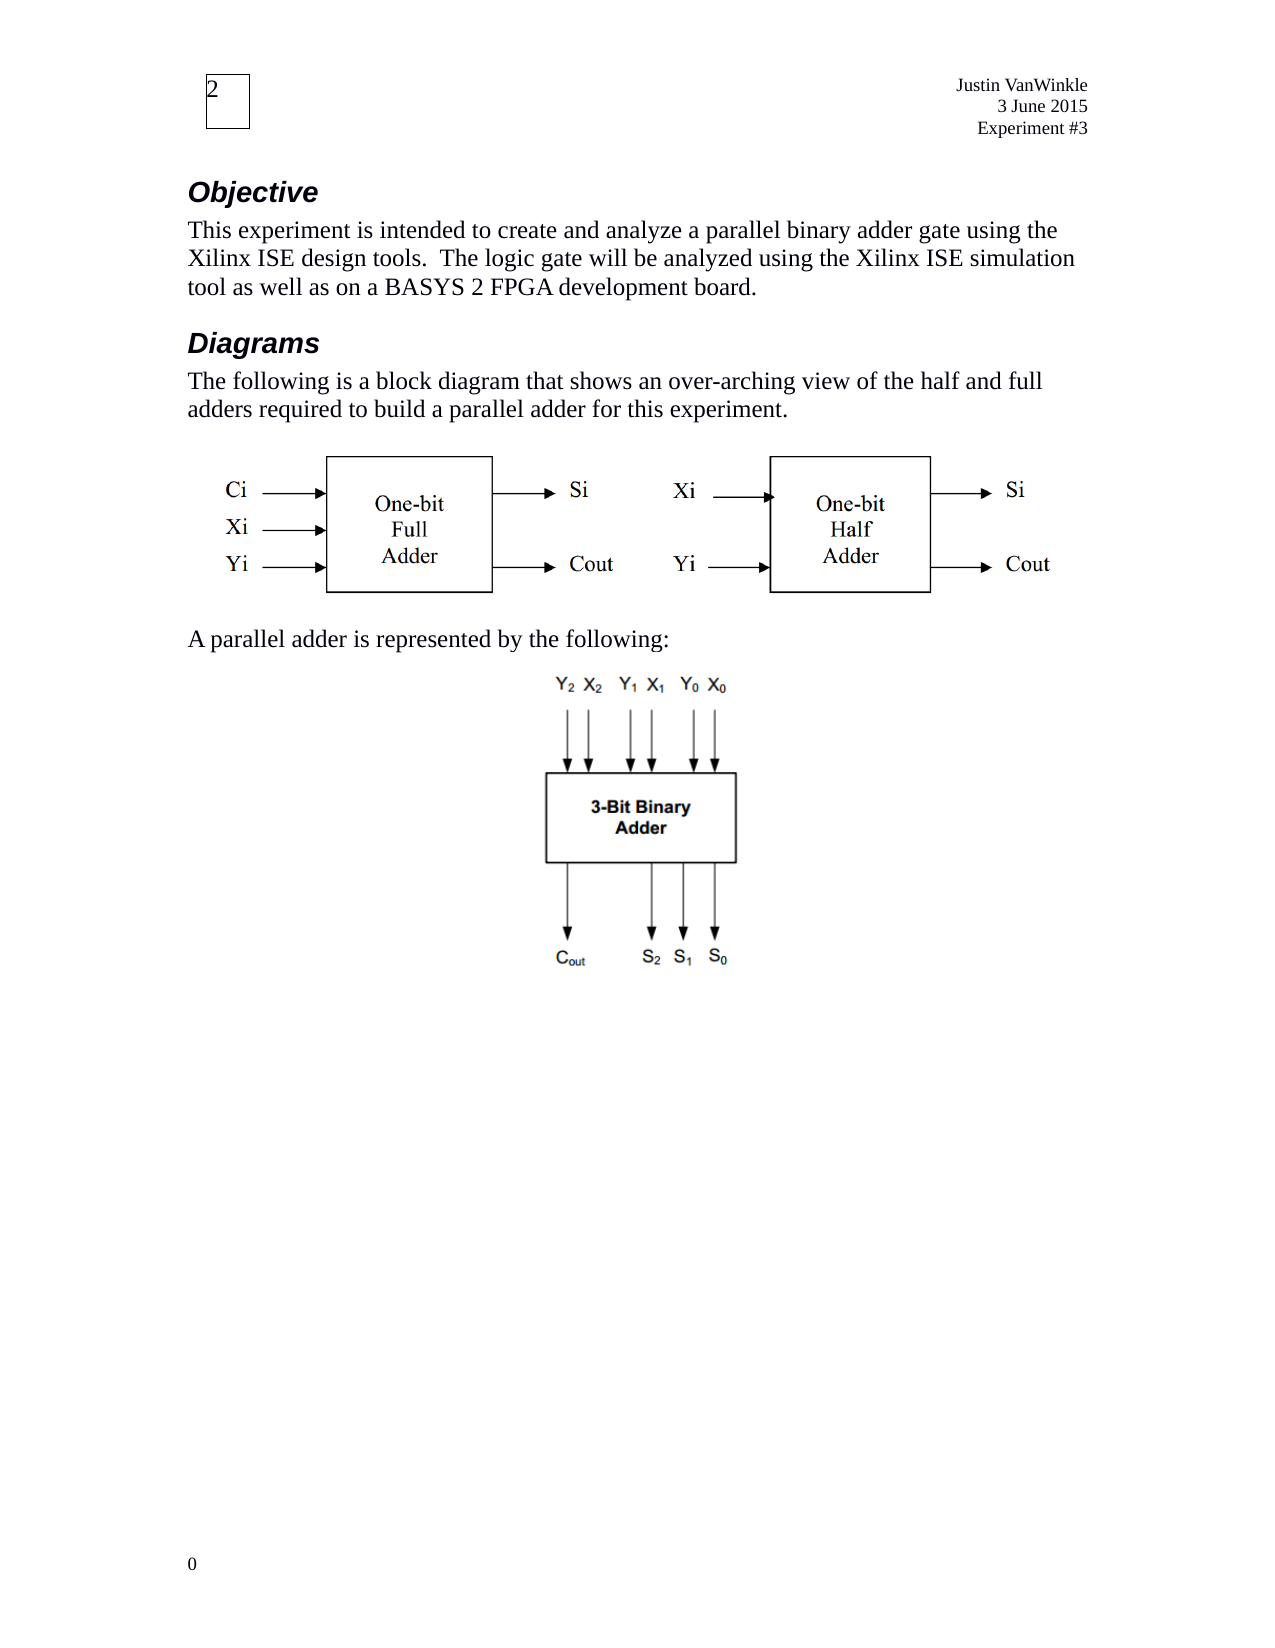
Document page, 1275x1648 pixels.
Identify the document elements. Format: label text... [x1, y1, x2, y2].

picture [187, 423, 1088, 624]
text The following is a block diagram that shows an over-arching view of the half and full adders required to build a parallel adder for this experiment. [187, 366, 1088, 423]
subtitle Objective [187, 175, 1088, 208]
subtitle Diagrams [187, 326, 1088, 359]
text This experiment is intended to create and analyze a parallel binary adder gate using the Xilinx ISE design tools. The logic gate will be analyzed using the Xilinx ISE simulation tool as well as on a BASYS 2 FPGA development board. [187, 215, 1088, 301]
picture [511, 652, 764, 1000]
text A parallel adder is represented by the following: [187, 624, 1088, 653]
